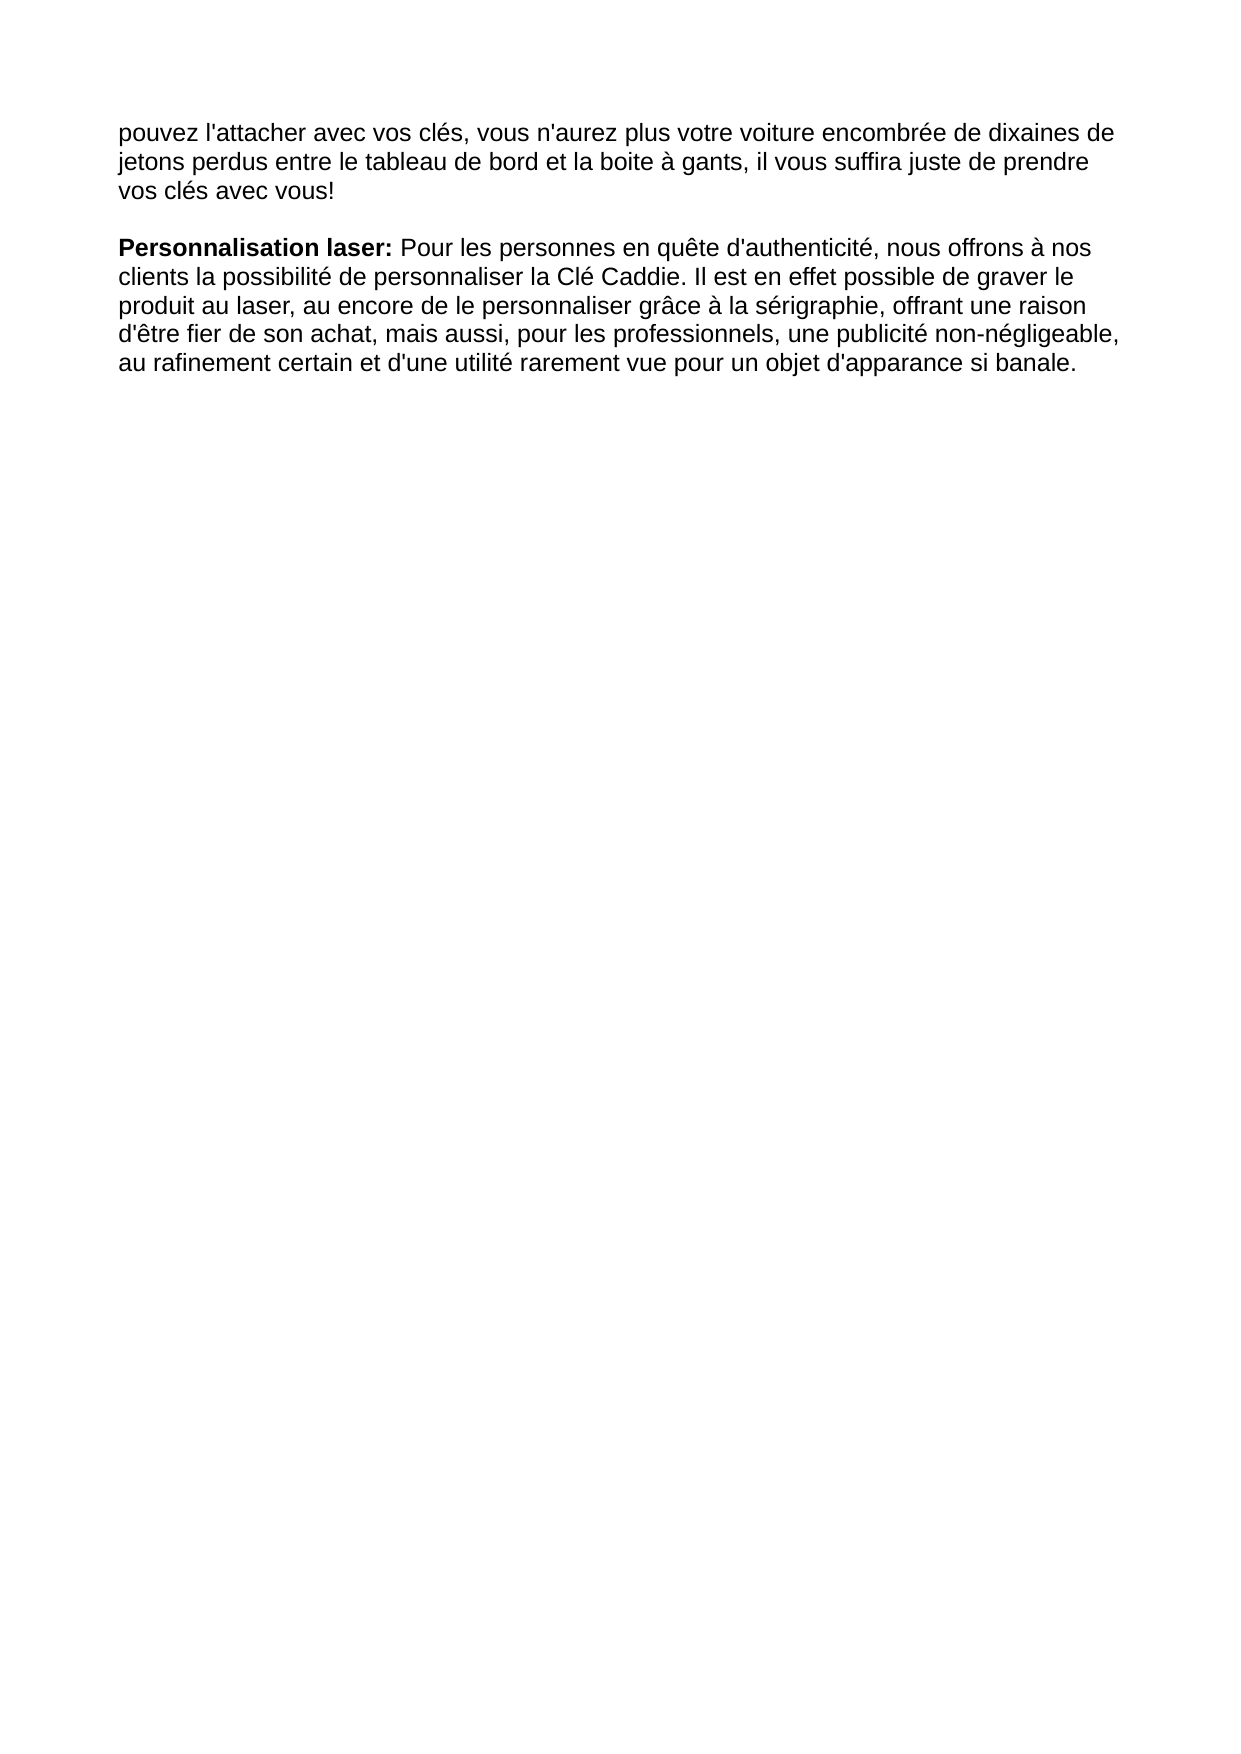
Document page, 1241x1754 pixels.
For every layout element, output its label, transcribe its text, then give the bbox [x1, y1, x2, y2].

text pouvez l'attacher avec vos clés, vous n'aurez plus votre voiture encombrée de dixaines de jetons perdus entre le tableau de bord et la boite à gants, il vous suffira juste de prendre vos clés avec vous! [118, 118, 1122, 204]
text Personnalisation laser: Pour les personnes en quête d'authenticité, nous offrons à nos clients la possibilité de personnaliser la Clé Caddie. Il est en effet possible de graver le produit au laser, au encore de le personnaliser grâce à la sérigraphie, offrant une raison d'être fier de son achat, mais aussi, pour les professionnels, une publicité non-négligeable, au rafinement certain et d'une utilité rarement vue pour un objet d'apparance si banale. [118, 233, 1122, 377]
